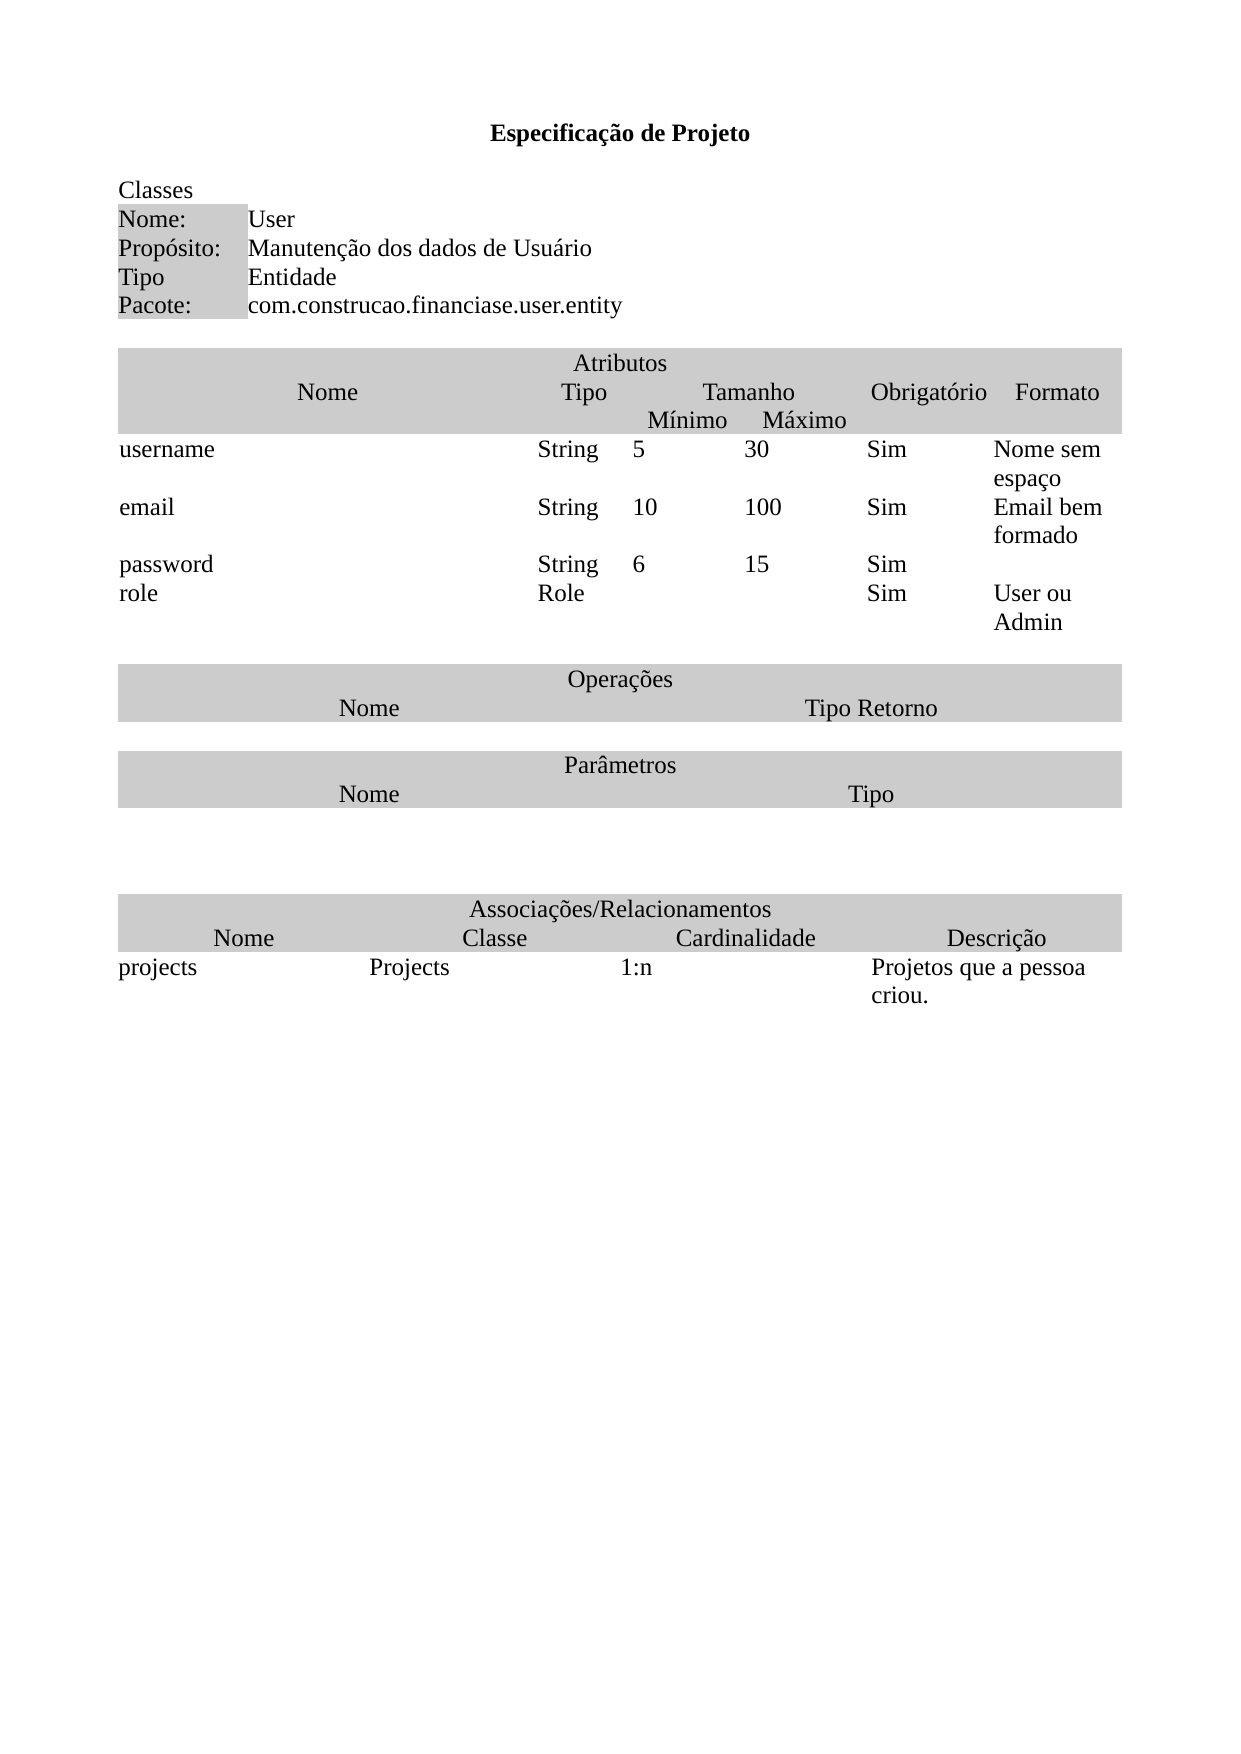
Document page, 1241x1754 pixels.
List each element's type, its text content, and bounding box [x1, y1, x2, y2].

table_cell password [118, 549, 536, 578]
table_cell 30 [743, 434, 866, 492]
table_header [620, 808, 1122, 837]
table_cell Propósito: [118, 233, 248, 262]
table_header Obrigatório [866, 377, 992, 434]
table_cell [631, 578, 743, 636]
table_cell Sim [866, 492, 992, 549]
table_cell com.construcao.financiase.user.entity [248, 291, 1122, 319]
table_header Nome [118, 377, 536, 434]
table_header [118, 837, 620, 866]
table_cell Nome sem espaço [992, 434, 1122, 492]
table_cell 6 [631, 549, 743, 578]
table_header Nome [118, 779, 620, 808]
table_cell Máximo [743, 406, 866, 434]
table_header Tipo [620, 779, 1122, 808]
table_cell 1:n [620, 952, 871, 1009]
table_cell [369, 1009, 620, 1038]
table_cell projects [118, 952, 369, 1009]
table_cell Email bem formado [992, 492, 1122, 549]
table_cell String [536, 492, 631, 549]
table_header Atributos [118, 348, 1122, 377]
table_cell Sim [866, 549, 992, 578]
table_cell 15 [743, 549, 866, 578]
table_header [620, 722, 1122, 751]
table_cell [992, 549, 1122, 578]
table_header Nome [118, 693, 620, 722]
table_cell String [536, 549, 631, 578]
table_cell Role [536, 578, 631, 636]
table_cell Mínimo [631, 406, 743, 434]
table_cell Manutenção dos dados de Usuário [248, 233, 1122, 262]
table_header Descrição [871, 923, 1122, 952]
table_cell Projects [369, 952, 620, 1009]
table_header Cardinalidade [620, 923, 871, 952]
table_cell 5 [631, 434, 743, 492]
table_header Associações/Relacionamentos [118, 894, 1122, 923]
table_cell [118, 1009, 369, 1038]
table_header Tipo Retorno [620, 693, 1122, 722]
table_header [118, 722, 620, 751]
table_cell [620, 1009, 871, 1038]
table_header User [248, 204, 1122, 233]
table_cell username [118, 434, 536, 492]
table_cell Tipo [118, 262, 248, 291]
table_header Tipo [536, 377, 631, 434]
table_cell email [118, 492, 536, 549]
text Classes [118, 176, 1122, 204]
table_header Operações [118, 664, 1122, 693]
text Especificação de Projeto [118, 118, 1122, 147]
table_cell 10 [631, 492, 743, 549]
table_header [620, 837, 1122, 866]
table_header Tamanho [631, 377, 866, 406]
table_cell 100 [743, 492, 866, 549]
table_cell Projetos que a pessoa criou. [871, 952, 1122, 1009]
table_header Nome: [118, 204, 248, 233]
table_header Classe [369, 923, 620, 952]
table_cell Sim [866, 434, 992, 492]
table_cell Sim [866, 578, 992, 636]
table_cell [743, 578, 866, 636]
table_cell User ou Admin [992, 578, 1122, 636]
table_cell Entidade [248, 262, 1122, 291]
table_cell Pacote: [118, 291, 248, 319]
table_cell role [118, 578, 536, 636]
table_header Parâmetros [118, 751, 1122, 779]
table_cell [871, 1009, 1122, 1038]
table_header Nome [118, 923, 369, 952]
table_cell String [536, 434, 631, 492]
table_header Formato [992, 377, 1122, 434]
table_header [118, 808, 620, 837]
